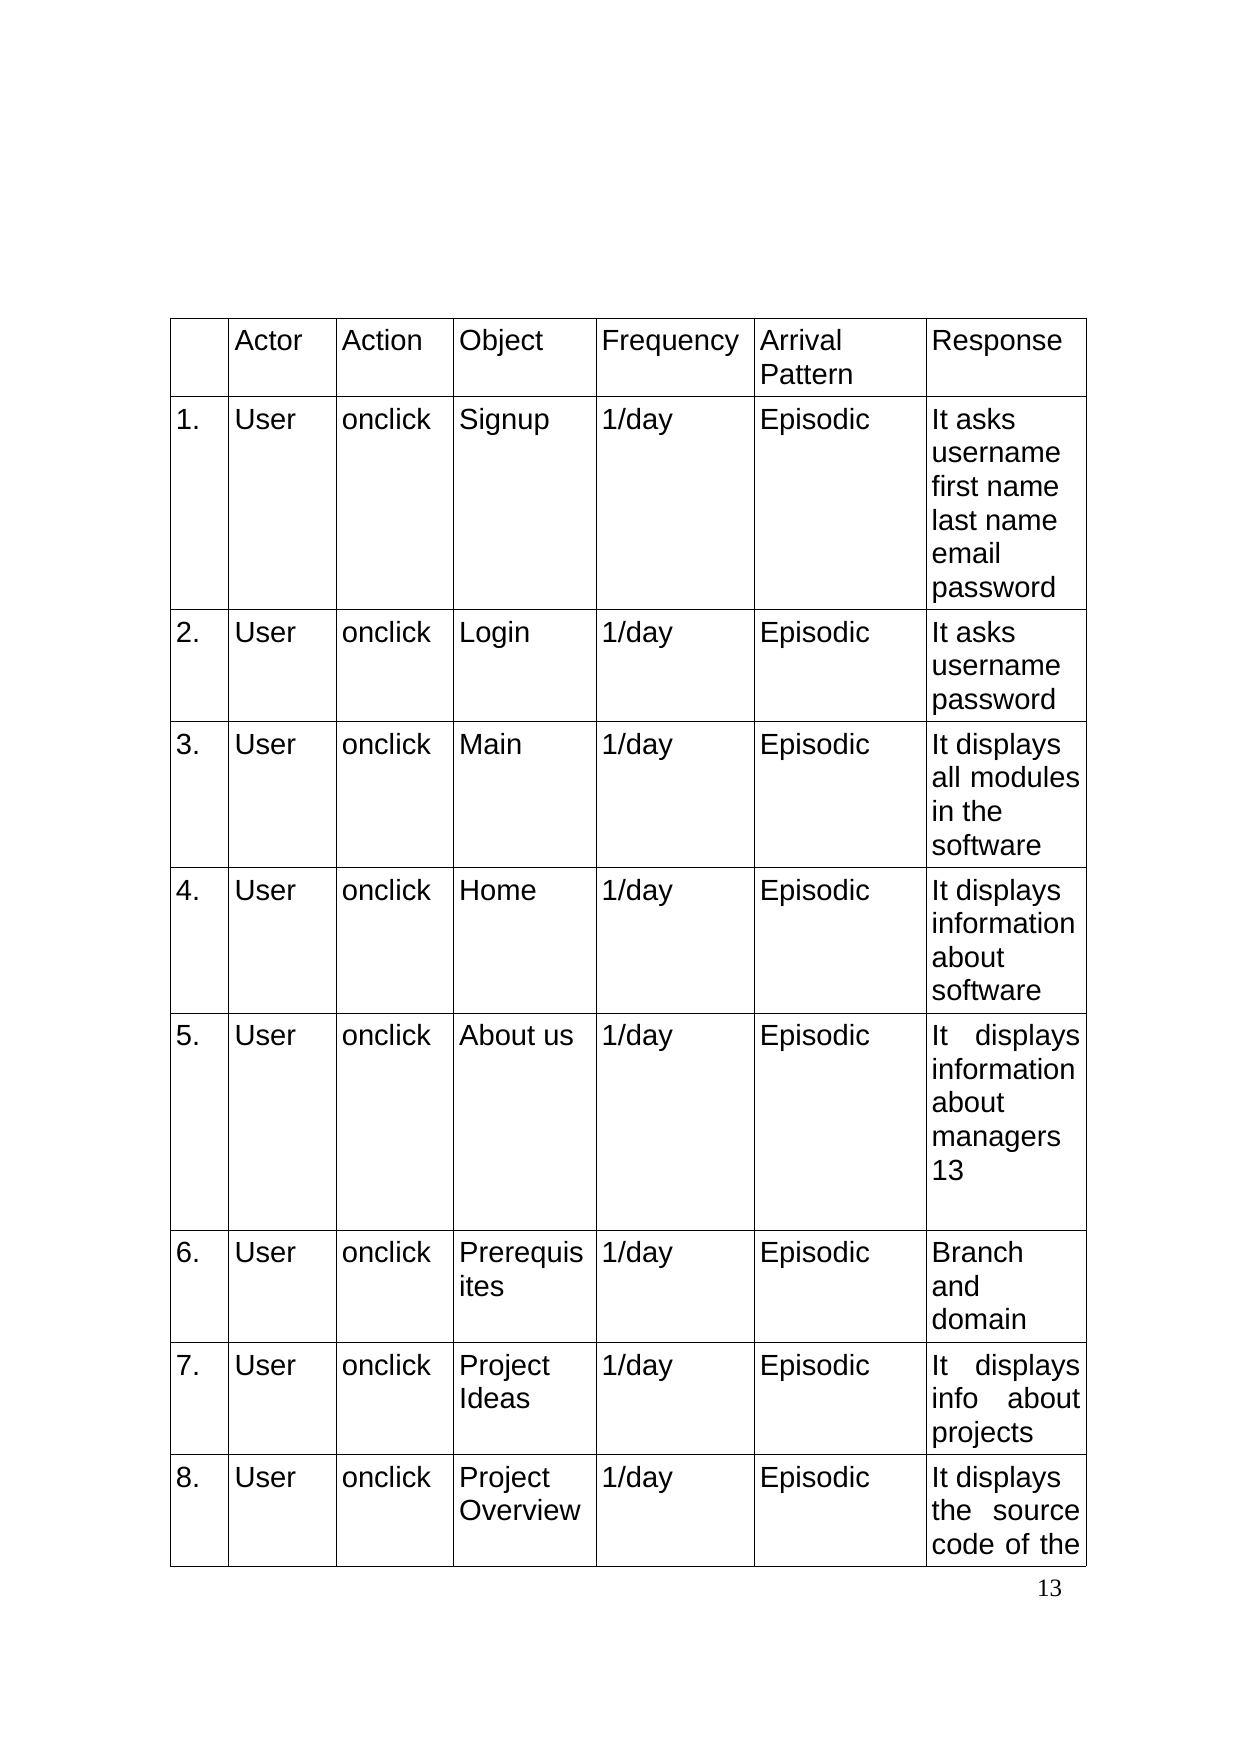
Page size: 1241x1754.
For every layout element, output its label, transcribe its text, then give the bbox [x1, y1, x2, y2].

table_header Action [337, 319, 453, 396]
table_cell It asks username password [927, 610, 1086, 721]
table_cell User [229, 610, 336, 721]
table_cell User [229, 722, 336, 867]
table_header Actor [229, 319, 336, 396]
table_cell User [229, 397, 336, 609]
table_cell User [229, 1343, 336, 1454]
table_cell 2. [171, 610, 228, 721]
table_cell It displays all modules in the software [927, 722, 1086, 867]
table_cell 1/day [597, 1455, 754, 1566]
table_cell onclick [337, 610, 453, 721]
table_cell 7. [171, 1343, 228, 1454]
table_cell 1/day [597, 722, 754, 867]
table_cell onclick [337, 868, 453, 1012]
table_cell Prerequisites [454, 1231, 596, 1342]
table_cell 5. [171, 1014, 228, 1229]
table_cell Episodic [755, 868, 926, 1012]
table_cell 1/day [597, 397, 754, 609]
table_cell It asks username first name last name email password [927, 397, 1086, 609]
table_cell Episodic [755, 610, 926, 721]
table_cell User [229, 1231, 336, 1342]
table_cell It displays the source code of the [927, 1455, 1086, 1566]
table_cell Signup [454, 397, 596, 609]
table_cell 8. [171, 1455, 228, 1566]
table_cell Login [454, 610, 596, 721]
table_cell onclick [337, 1455, 453, 1566]
table_cell Project Ideas [454, 1343, 596, 1454]
table_cell It displays info about projects [927, 1343, 1086, 1454]
table_cell onclick [337, 397, 453, 609]
table_cell Branch and domain [927, 1231, 1086, 1342]
table_cell Home [454, 868, 596, 1012]
table_cell Episodic [755, 1231, 926, 1342]
table_cell About us [454, 1014, 596, 1229]
table_cell onclick [337, 1343, 453, 1454]
table_cell Episodic [755, 1014, 926, 1229]
table_header Frequency [597, 319, 754, 396]
table_cell Main [454, 722, 596, 867]
table_cell 4. [171, 868, 228, 1012]
table_cell It displays information about software [927, 868, 1086, 1012]
table_header Response [927, 319, 1086, 396]
table_cell 1/day [597, 610, 754, 721]
table_cell onclick [337, 1014, 453, 1229]
table_cell User [229, 1014, 336, 1229]
table_cell User [229, 868, 336, 1012]
table_cell 1/day [597, 1231, 754, 1342]
table_cell 6. [171, 1231, 228, 1342]
table_cell Episodic [755, 1455, 926, 1566]
table_cell onclick [337, 722, 453, 867]
table_cell 3. [171, 722, 228, 867]
table_cell onclick [337, 1231, 453, 1342]
table_cell Episodic [755, 397, 926, 609]
table_header Object [454, 319, 596, 396]
table_cell Episodic [755, 1343, 926, 1454]
table_cell 1/day [597, 1343, 754, 1454]
table_cell Project Overview [454, 1455, 596, 1566]
table_header [171, 319, 228, 396]
table_header Arrival Pattern [755, 319, 926, 396]
table_cell 1. [171, 397, 228, 609]
table_cell User [229, 1455, 336, 1566]
table_cell Episodic [755, 722, 926, 867]
table_cell 1/day [597, 868, 754, 1012]
table_cell 1/day [597, 1014, 754, 1229]
table_cell It displays information about managers 13 [927, 1014, 1086, 1229]
